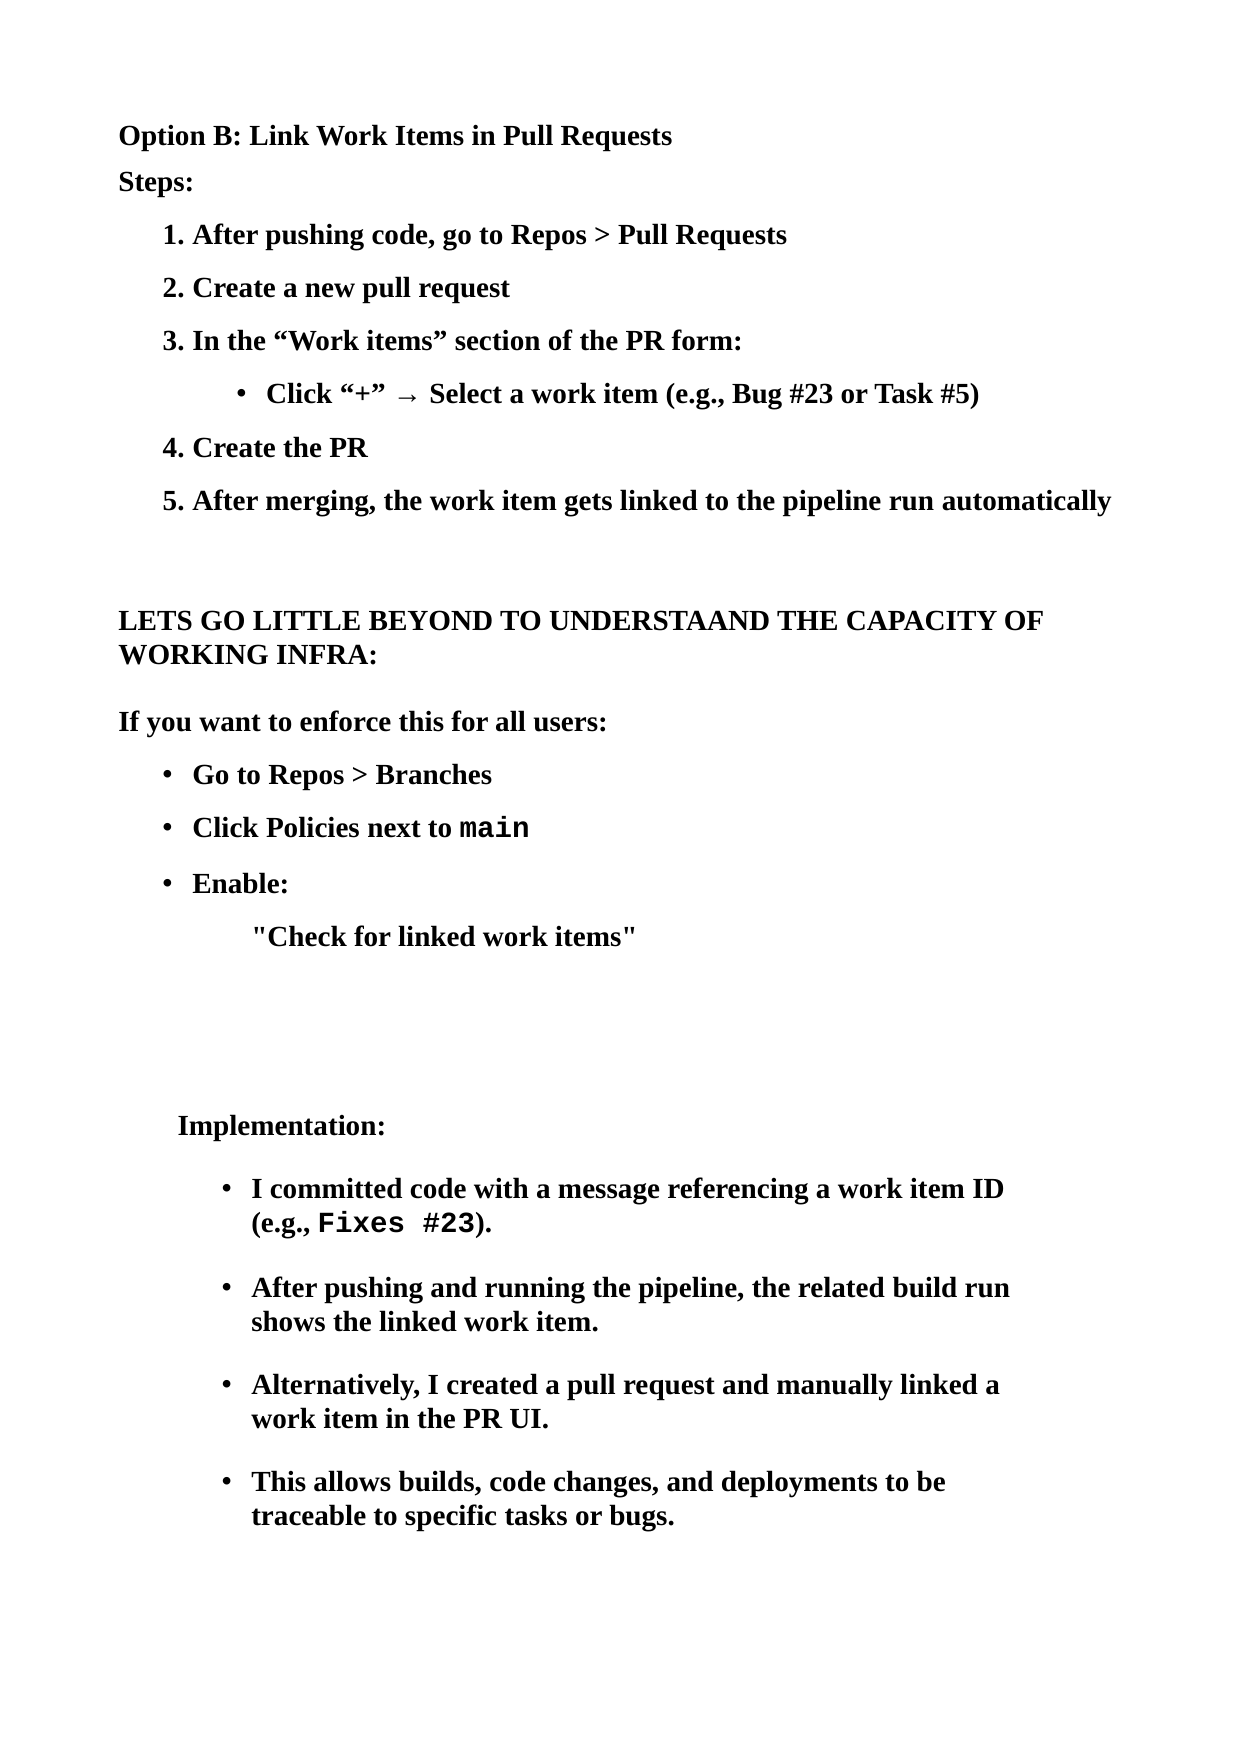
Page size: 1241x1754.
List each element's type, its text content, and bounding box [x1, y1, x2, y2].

list Create a new pull request [162, 270, 1122, 304]
text Steps: [118, 164, 1122, 198]
text Implementation: [177, 1108, 1063, 1142]
list Click “+” → Select a work item (e.g., Bug #23 or Task #5) [236, 377, 1122, 410]
list Alternatively, I created a pull request and manually linked a work item in the PR UI. [222, 1367, 1063, 1434]
text LETS GO LITTLE BEYOND TO UNDERSTAAND THE CAPACITY OF WORKING INFRA: [118, 603, 1122, 670]
text If you want to enforce this for all users: [118, 704, 1122, 737]
list Click Policies next to main [162, 810, 1122, 846]
list After merging, the work item gets linked to the pipeline run automatically [162, 483, 1122, 517]
list Enable: [162, 866, 1122, 900]
subtitle Option B: Link Work Items in Pull Requests [118, 118, 1122, 152]
list After pushing code, go to Repos > Pull Requests [162, 217, 1122, 251]
list Create the PR [162, 430, 1122, 463]
list I committed code with a message referencing a work item ID (e.g., Fixes #23). [222, 1171, 1063, 1241]
list This allows builds, code changes, and deployments to be traceable to specific tasks or bugs. [222, 1464, 1063, 1531]
list In the “Work items” section of the PR form: [162, 323, 1122, 357]
list Go to Repos > Branches [162, 757, 1122, 791]
list After pushing and running the pipeline, the related build run shows the linked work item. [222, 1271, 1063, 1338]
list "Check for linked work items" [222, 919, 1063, 953]
